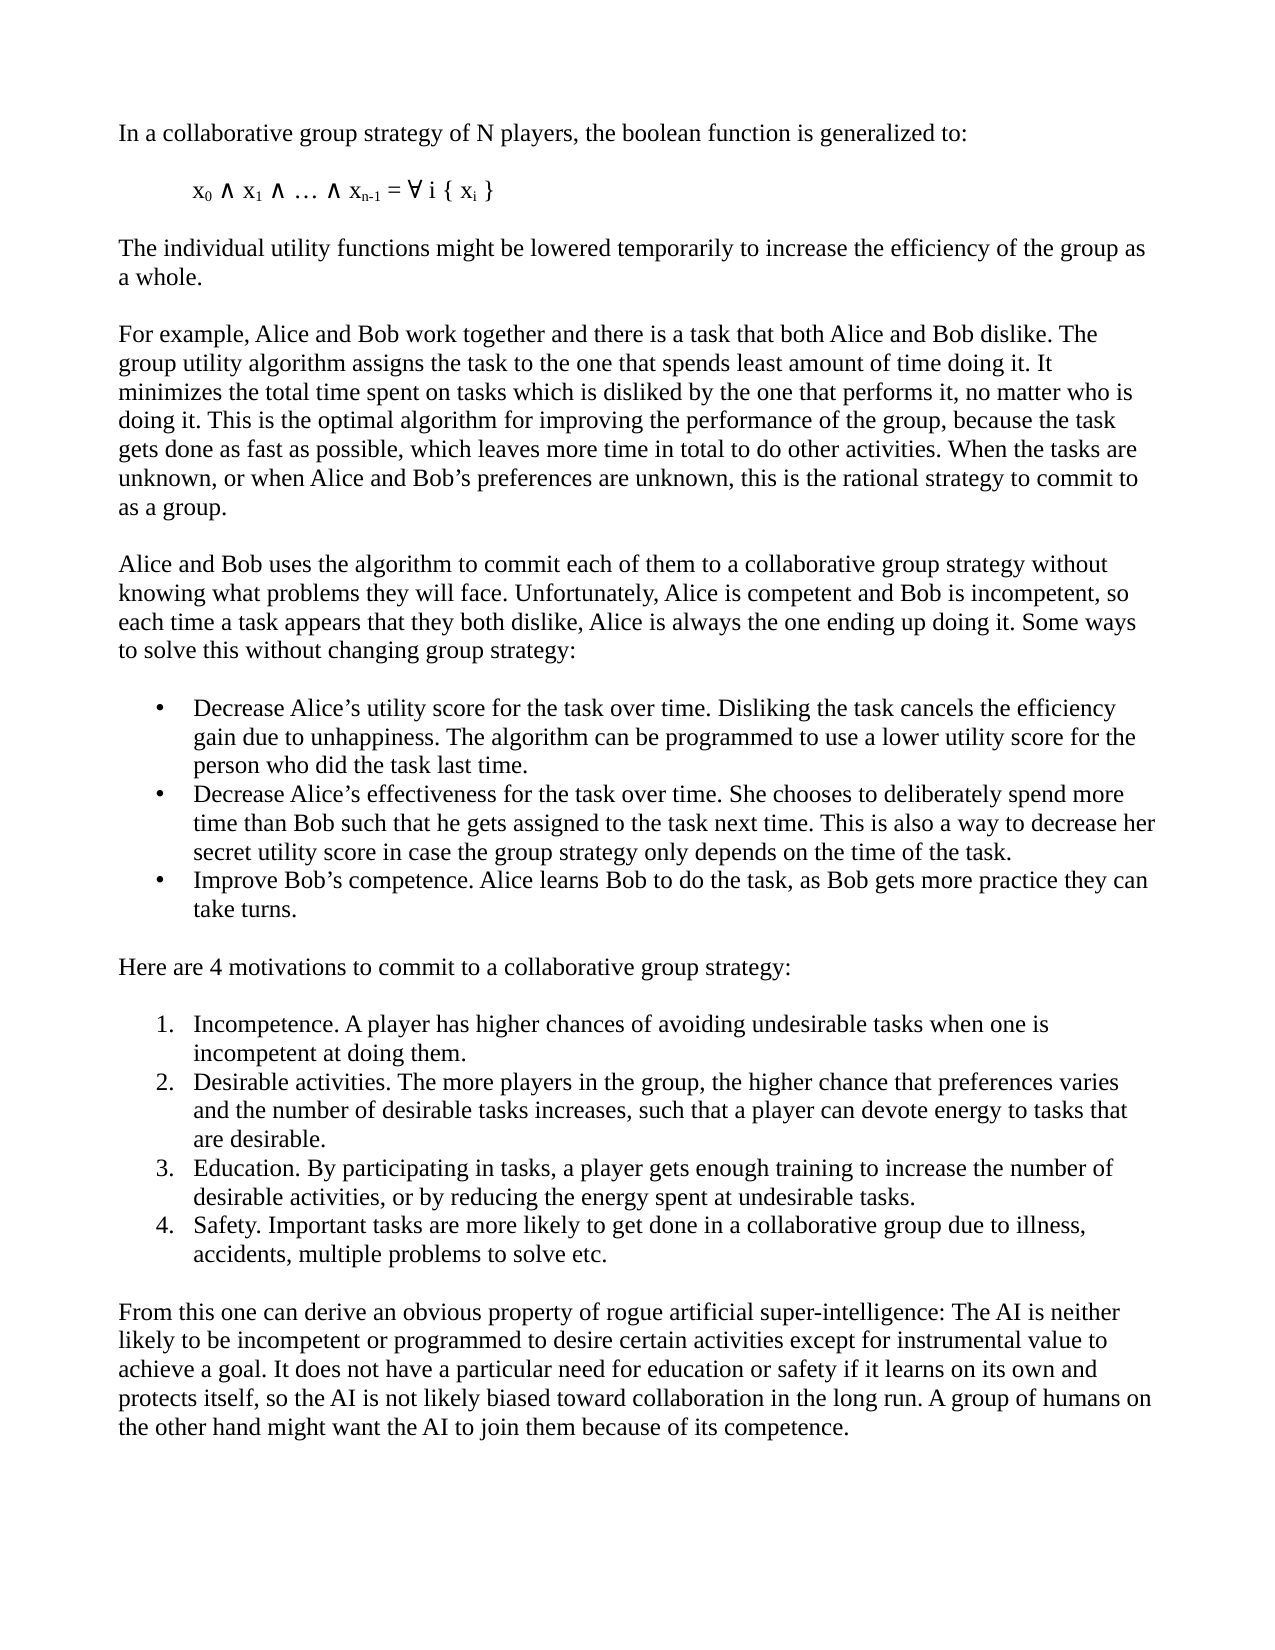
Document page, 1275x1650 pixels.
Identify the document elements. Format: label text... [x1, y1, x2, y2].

text Here are 4 motivations to commit to a collaborative group strategy: [118, 952, 1157, 981]
text x0 ∧ x1 ∧ … ∧ xn-1 = ∀ i { xi } [118, 176, 1157, 204]
list Decrease Alice’s utility score for the task over time. Disliking the task cancels the efficiency gain due to unhappiness. The algorithm can be programmed to use a lower utility score for the person who did the task last time. [156, 693, 1157, 779]
text The individual utility functions might be lowered temporarily to increase the efficiency of the group as a whole. [118, 233, 1157, 291]
list Education. By participating in tasks, a player gets enough training to increase the number of desirable activities, or by reducing the energy spent at undesirable tasks. [156, 1153, 1157, 1211]
list Decrease Alice’s effectiveness for the task over time. She chooses to deliberately spend more time than Bob such that he gets assigned to the task next time. This is also a way to decrease her secret utility score in case the group strategy only depends on the time of the task. [156, 779, 1157, 866]
text In a collaborative group strategy of N players, the boolean function is generalized to: [118, 118, 1157, 147]
text For example, Alice and Bob work together and there is a task that both Alice and Bob dislike. The group utility algorithm assigns the task to the one that spends least amount of time doing it. It minimizes the total time spent on tasks which is disliked by the one that performs it, no matter who is doing it. This is the optimal algorithm for improving the performance of the group, because the task gets done as fast as possible, which leaves more time in total to do other activities. When the tasks are unknown, or when Alice and Bob’s preferences are unknown, this is the rational strategy to commit to as a group. [118, 319, 1157, 521]
list Incompetence. A player has higher chances of avoiding undesirable tasks when one is incompetent at doing them. [156, 1009, 1157, 1067]
list Improve Bob’s competence. Alice learns Bob to do the task, as Bob gets more practice they can take turns. [156, 866, 1157, 923]
text Alice and Bob uses the algorithm to commit each of them to a collaborative group strategy without knowing what problems they will face. Unfortunately, Alice is competent and Bob is incompetent, so each time a task appears that they both dislike, Alice is always the one ending up doing it. Some ways to solve this without changing group strategy: [118, 549, 1157, 664]
list Safety. Important tasks are more likely to get done in a collaborative group due to illness, accidents, multiple problems to solve etc. [156, 1211, 1157, 1268]
list Desirable activities. The more players in the group, the higher chance that preferences varies and the number of desirable tasks increases, such that a player can devote energy to tasks that are desirable. [156, 1067, 1157, 1153]
text From this one can derive an obvious property of rogue artificial super-intelligence: The AI is neither likely to be incompetent or programmed to desire certain activities except for instrumental value to achieve a goal. It does not have a particular need for education or safety if it learns on its own and protects itself, so the AI is not likely biased toward collaboration in the long run. A group of humans on the other hand might want the AI to join them because of its competence. [118, 1297, 1157, 1441]
